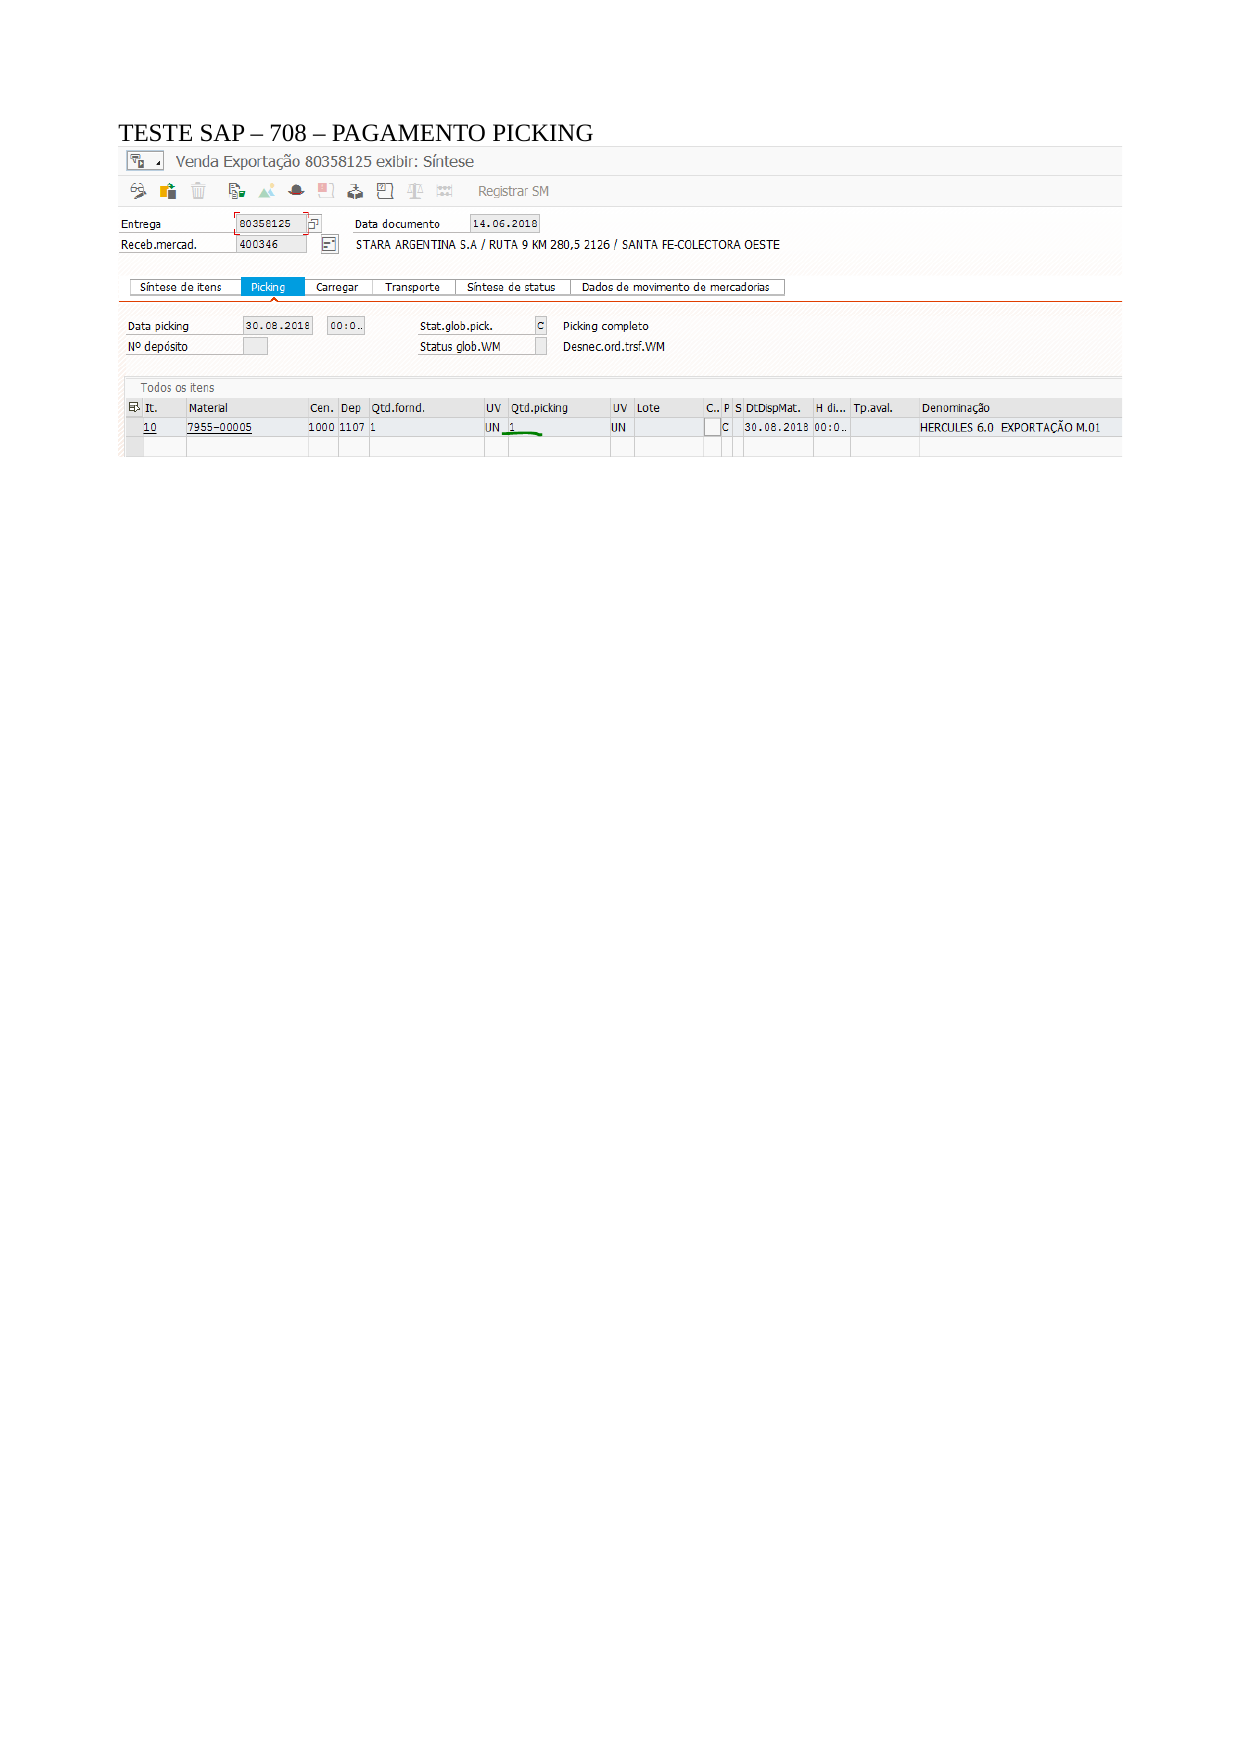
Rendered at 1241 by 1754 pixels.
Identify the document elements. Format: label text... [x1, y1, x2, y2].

text TESTE SAP – 708 – PAGAMENTO PICKING [118, 118, 1122, 146]
picture [118, 146, 1123, 457]
